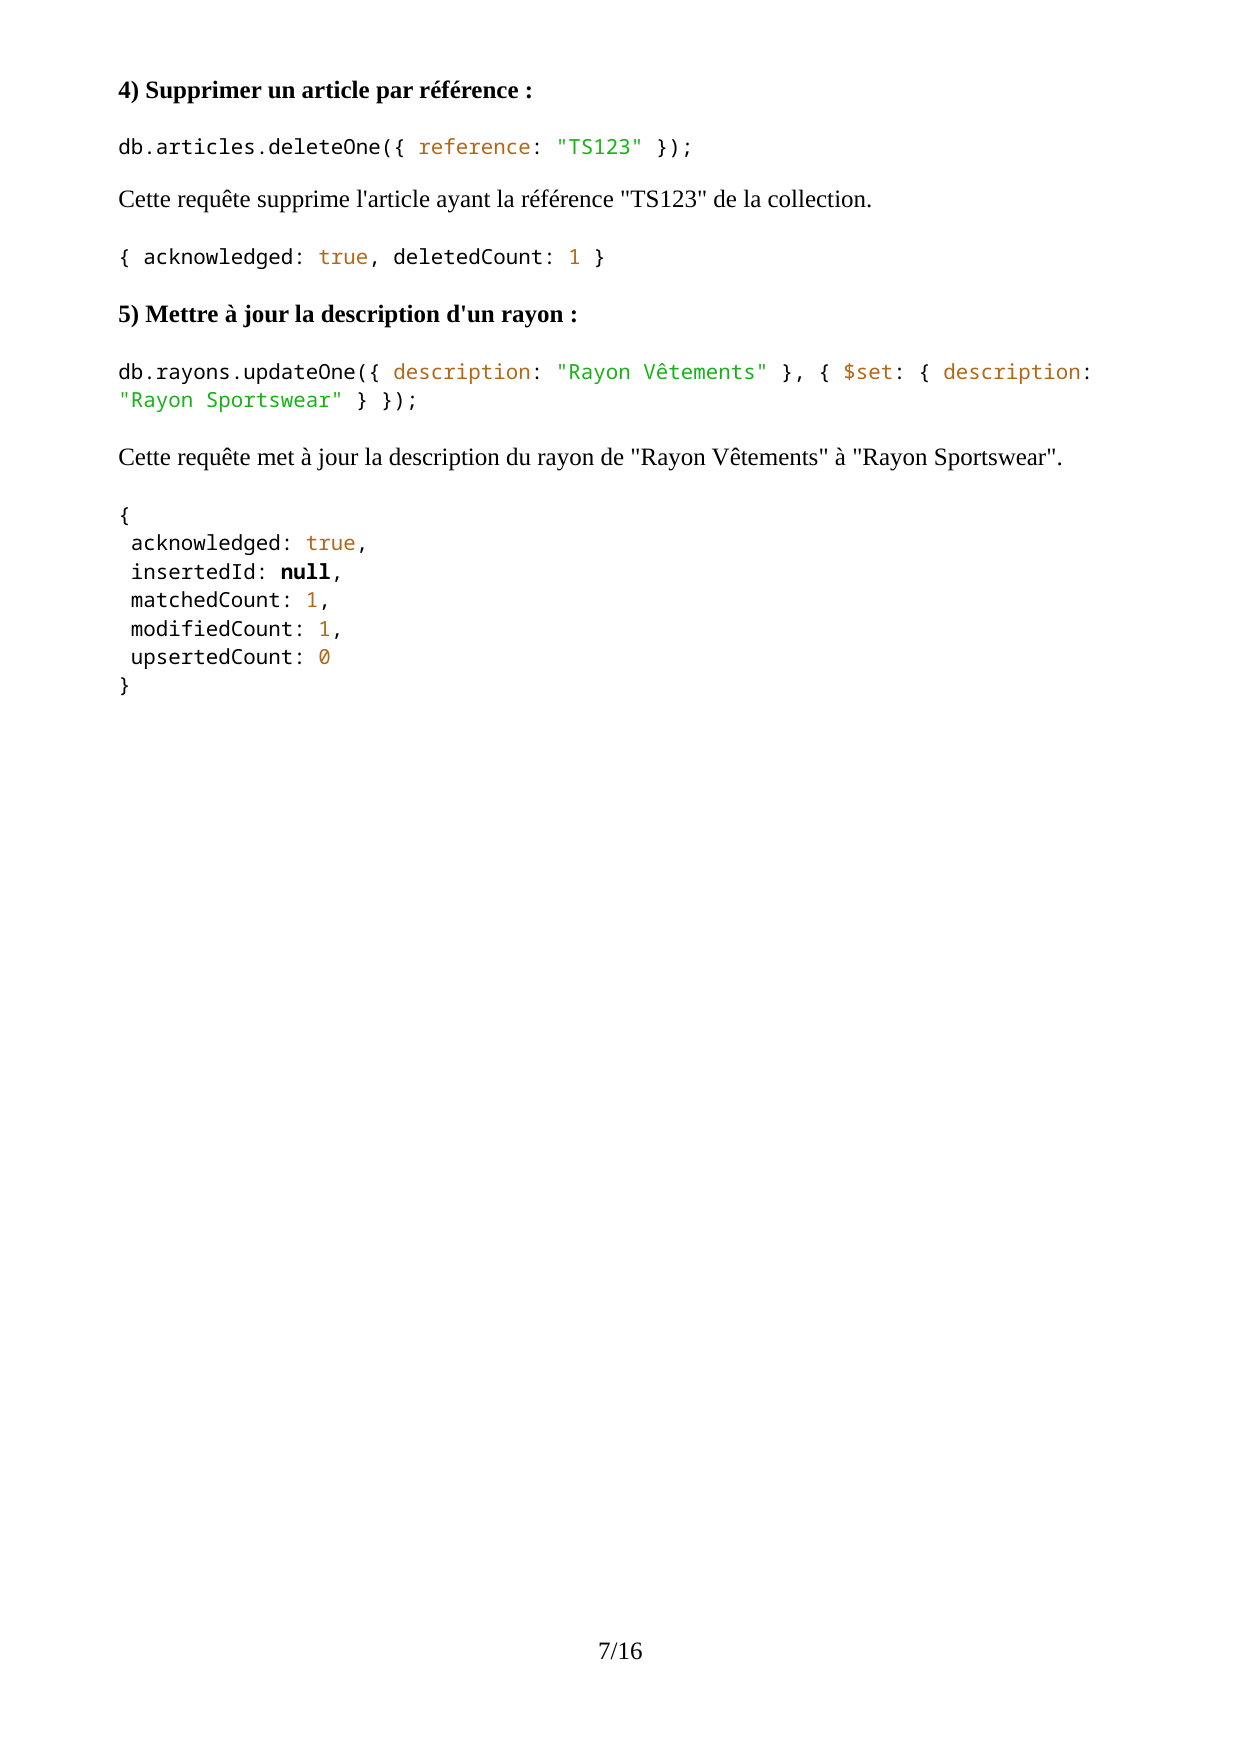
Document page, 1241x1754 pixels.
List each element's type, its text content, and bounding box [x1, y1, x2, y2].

text 5) Mettre à jour la description d'un rayon : [118, 299, 1122, 328]
text Cette requête supprime l'article ayant la référence "TS123" de la collection. [118, 184, 1122, 213]
text { acknowledged: true, insertedId: null, matchedCount: 1, modifiedCount: 1, upsertedCount: 0 } [118, 500, 1122, 699]
text db.rayons.updateOne({ description: "Rayon Vêtements" }, { $set: { description: "Rayon Sportswear" } }); [118, 357, 1122, 414]
text db.articles.deleteOne({ reference: "TS123" }); [118, 132, 1122, 184]
text { acknowledged: true, deletedCount: 1 } [118, 242, 1122, 271]
text Cette requête met à jour la description du rayon de "Rayon Vêtements" à "Rayon Sportswear". [118, 442, 1122, 471]
text 4) Supprimer un article par référence : [118, 75, 1122, 104]
